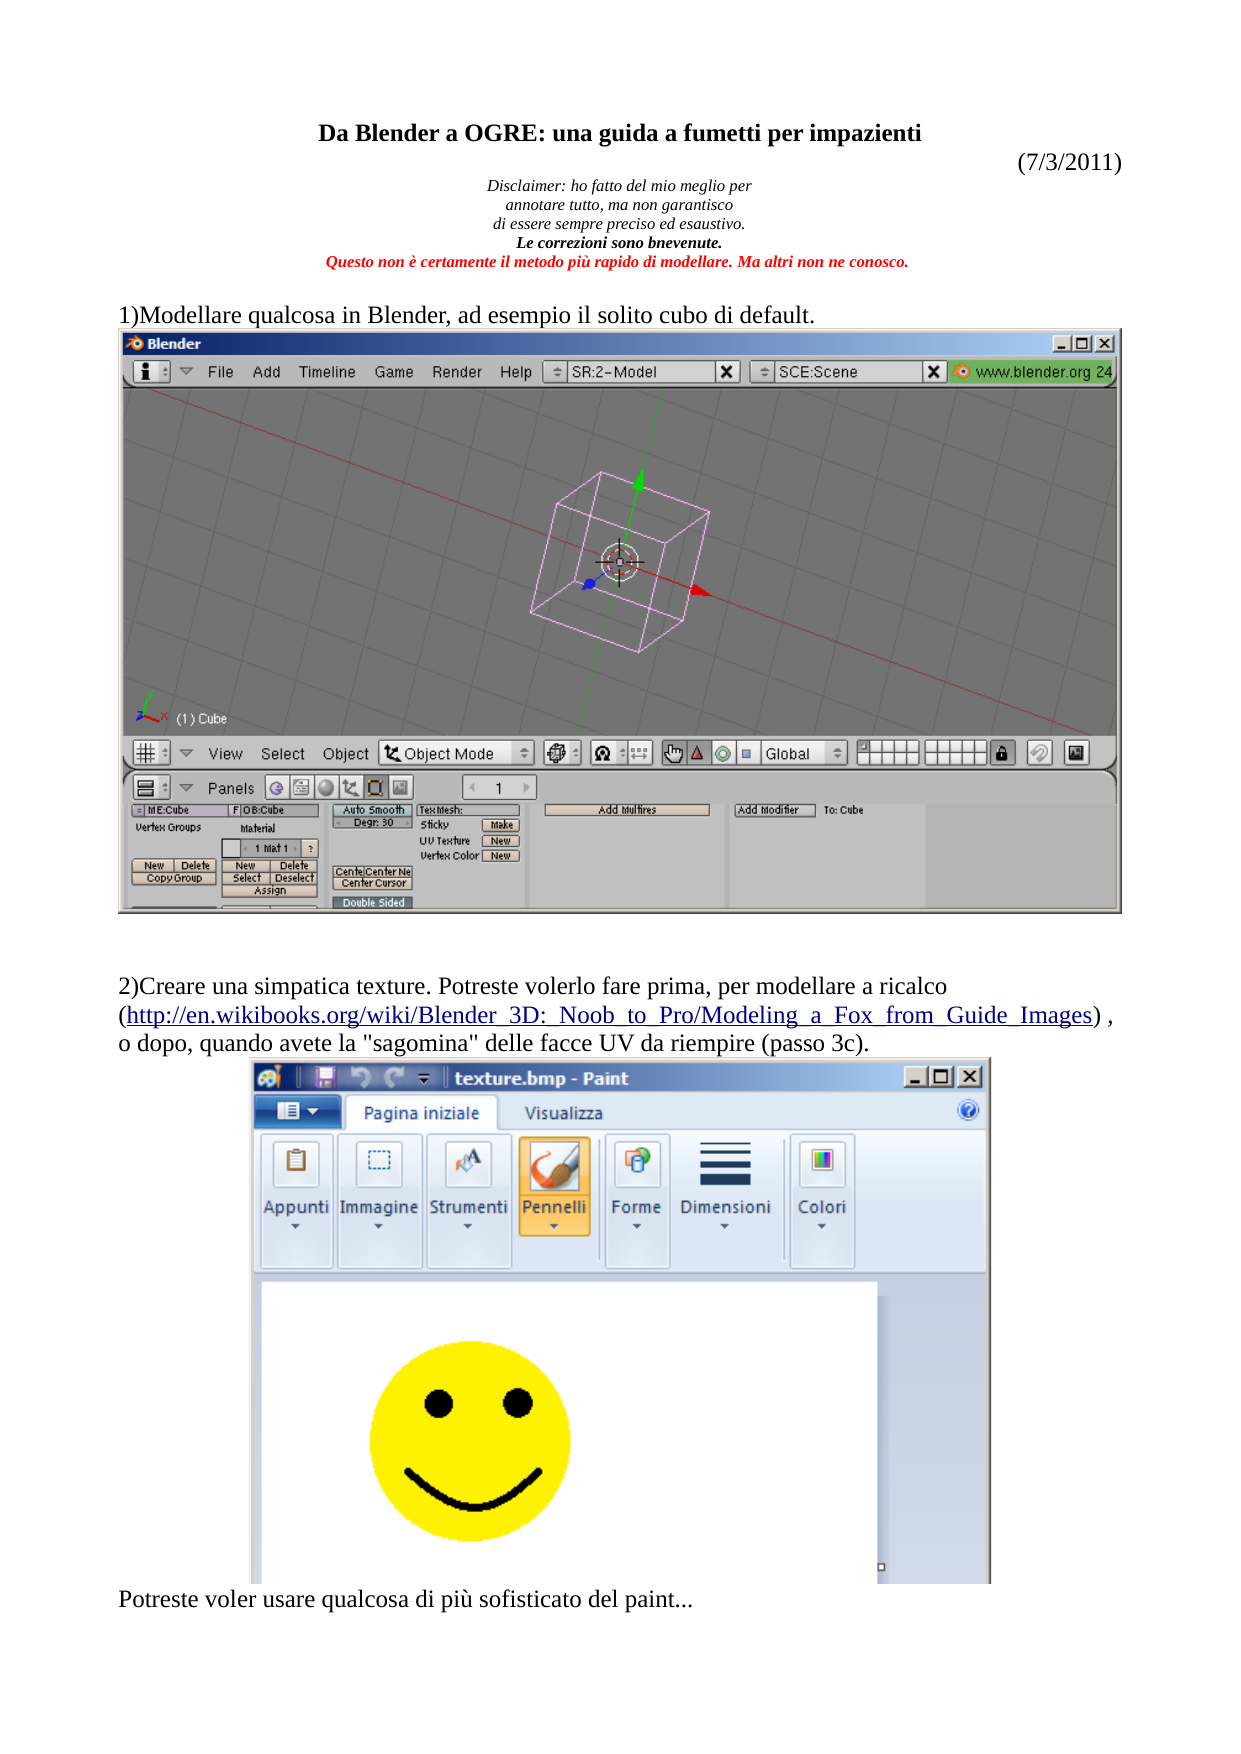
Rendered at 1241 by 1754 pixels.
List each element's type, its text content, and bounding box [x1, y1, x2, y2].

text di essere sempre preciso ed esaustivo. [118, 214, 1122, 233]
text Da Blender a OGRE: una guida a fumetti per impazienti [118, 118, 1122, 147]
text Disclaimer: ho fatto del mio meglio per [118, 176, 1122, 195]
picture [118, 328, 1122, 914]
text annotare tutto, ma non garantisco [118, 195, 1122, 214]
text Questo non è certamente il metodo più rapido di modellare. Ma altri non ne conosco. [118, 252, 1122, 271]
picture [248, 1057, 992, 1584]
text Potreste voler usare qualcosa di più sofisticato del paint... [118, 1057, 1122, 1613]
text 1)Modellare qualcosa in Blender, ad esempio il solito cubo di default. [118, 300, 1122, 328]
text Le correzioni sono bnevenute. [118, 233, 1122, 252]
text 2)Creare una simpatica texture. Potreste volerlo fare prima, per modellare a ricalco (http://en.wikibooks.org/wiki/Blender_3D:_Noob_to_Pro/Modeling_a_Fox_from_Guide_Images) , o dopo, quando avete la "sagomina" delle facce UV da riempire (passo 3c). [118, 971, 1122, 1057]
text (7/3/2011) [118, 147, 1122, 176]
